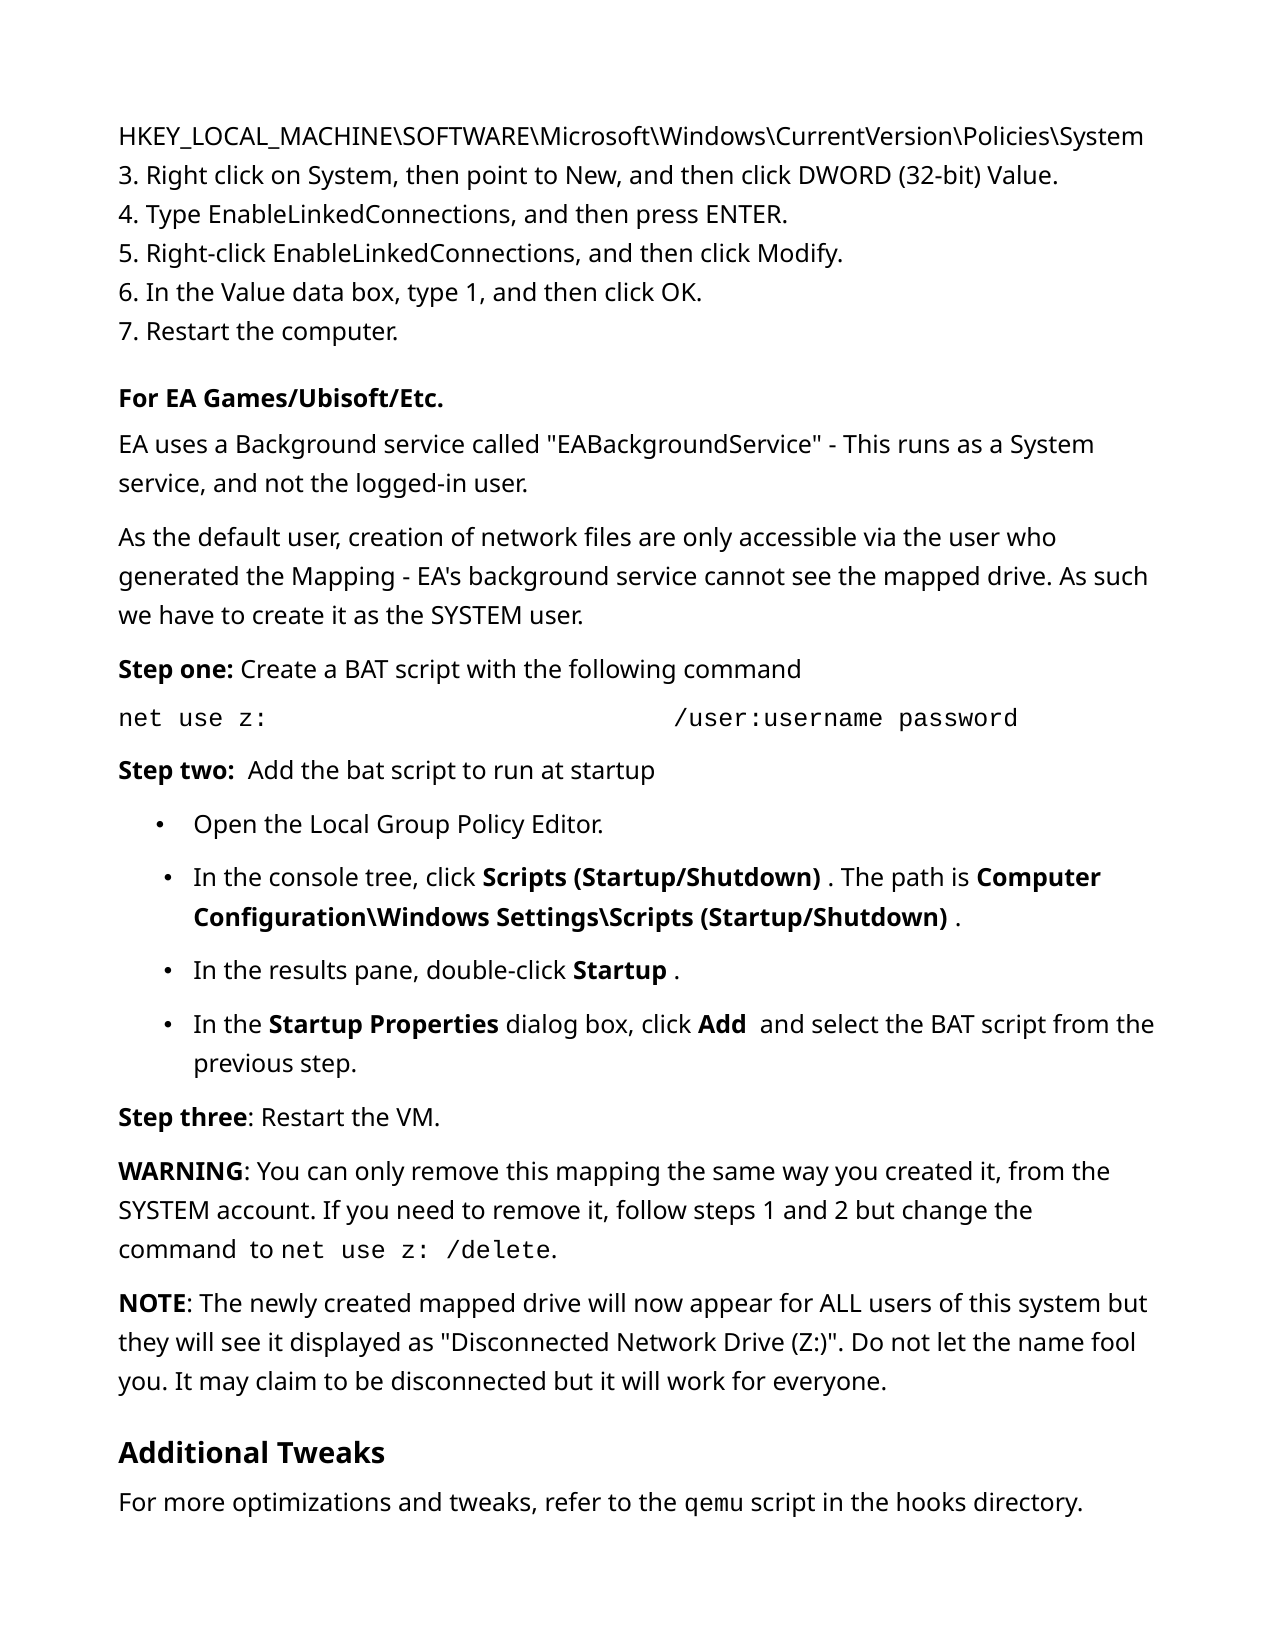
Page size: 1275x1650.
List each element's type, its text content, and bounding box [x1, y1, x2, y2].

text NOTE: The newly created mapped drive will now appear for ALL users of this system but they will see it displayed as "Disconnected Network Drive (Z:)". Do not let the name fool you. It may claim to be disconnected but it will work for everyone. [118, 1286, 1157, 1398]
list In the console tree, click Scripts (Startup/Shutdown) . The path is Computer Configuration\Windows Settings\Scripts (Startup/Shutdown) . [164, 860, 1157, 933]
text EA uses a Background service called "EABackgroundService" - This runs as a System service, and not the logged-in user. [118, 427, 1157, 500]
text WARNING: You can only remove this mapping the same way you created it, from the SYSTEM account. If you need to remove it, follow steps 1 and 2 but change the command to net use z: /delete. [118, 1153, 1157, 1266]
subtitle Additional Tweaks [118, 1432, 1157, 1472]
text Step one: Create a BAT script with the following command [118, 652, 1157, 686]
text Step two: Add the bat script to run at startup [118, 753, 1157, 787]
text net use z: \\servername\sharedfolder /user:username password [118, 706, 1157, 734]
subtitle For EA Games/Ubisoft/Etc. [118, 380, 1157, 414]
text HKEY_LOCAL_MACHINE\SOFTWARE\Microsoft\Windows\CurrentVersion\Policies\System 3. Right click on System, then point to New, and then click DWORD (32-bit) Value. 4. Type EnableLinkedConnections, and then press ENTER. 5. Right-click EnableLinkedConnections, and then click Modify. 6. In the Value data box, type 1, and then click OK. 7. Restart the computer. [118, 118, 1157, 348]
text As the default user, creation of network files are only accessible via the user who generated the Mapping - EA's background service cannot see the mapped drive. As such we have to create it as the SYSTEM user. [118, 520, 1157, 632]
list Open the Local Group Policy Editor. [156, 806, 1157, 840]
text For more optimizations and tweaks, refer to the qemu script in the hooks directory. [118, 1484, 1157, 1519]
text Step three: Restart the VM. [118, 1100, 1157, 1134]
list In the results pane, double-click Startup . [164, 953, 1157, 987]
list In the Startup Properties dialog box, click Add and select the BAT script from the previous step. [164, 1007, 1157, 1080]
